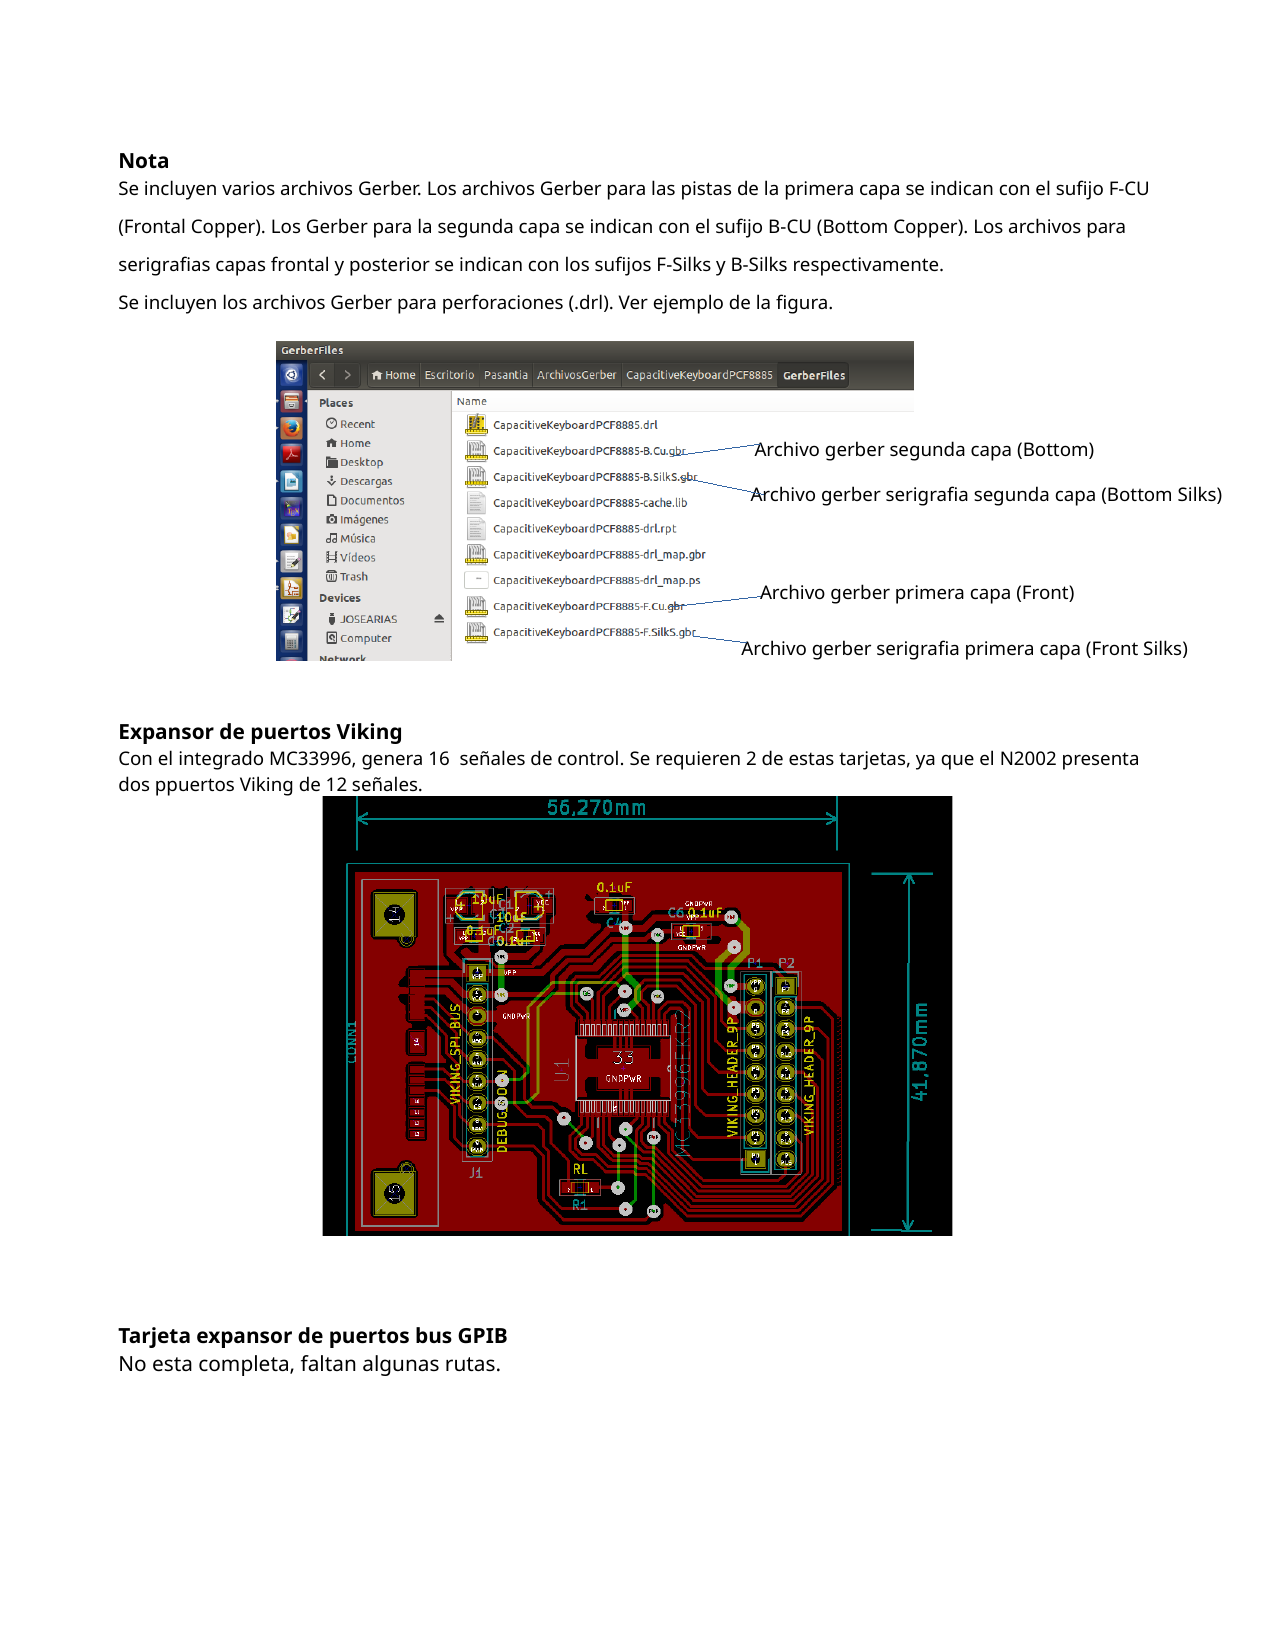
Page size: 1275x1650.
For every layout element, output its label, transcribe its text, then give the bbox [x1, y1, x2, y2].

text Tarjeta expansor de puertos bus GPIB [118, 1321, 1157, 1349]
text No esta completa, faltan algunas rutas. [118, 1349, 1157, 1378]
text Con el integrado MC33996, genera 16 señales de control. Se requieren 2 de estas tarjetas, ya que el N2002 presenta dos ppuertos Viking de 12 señales. [118, 745, 1157, 796]
picture [322, 796, 953, 1236]
text Se incluyen los archivos Gerber para perforaciones (.drl). Ver ejemplo de la figura. [118, 290, 1157, 315]
text Nota [118, 147, 1157, 175]
text Expansor de puertos Viking [118, 717, 1157, 745]
text Se incluyen varios archivos Gerber. Los archivos Gerber para las pistas de la primera capa se indican con el sufijo F-CU (Frontal Copper). Los Gerber para la segunda capa se indican con el sufijo B-CU (Bottom Copper). Los archivos para serigrafias capas frontal y posterior se indican con los sufijos F-Silks y B-Silks respectivamente. [118, 175, 1157, 277]
